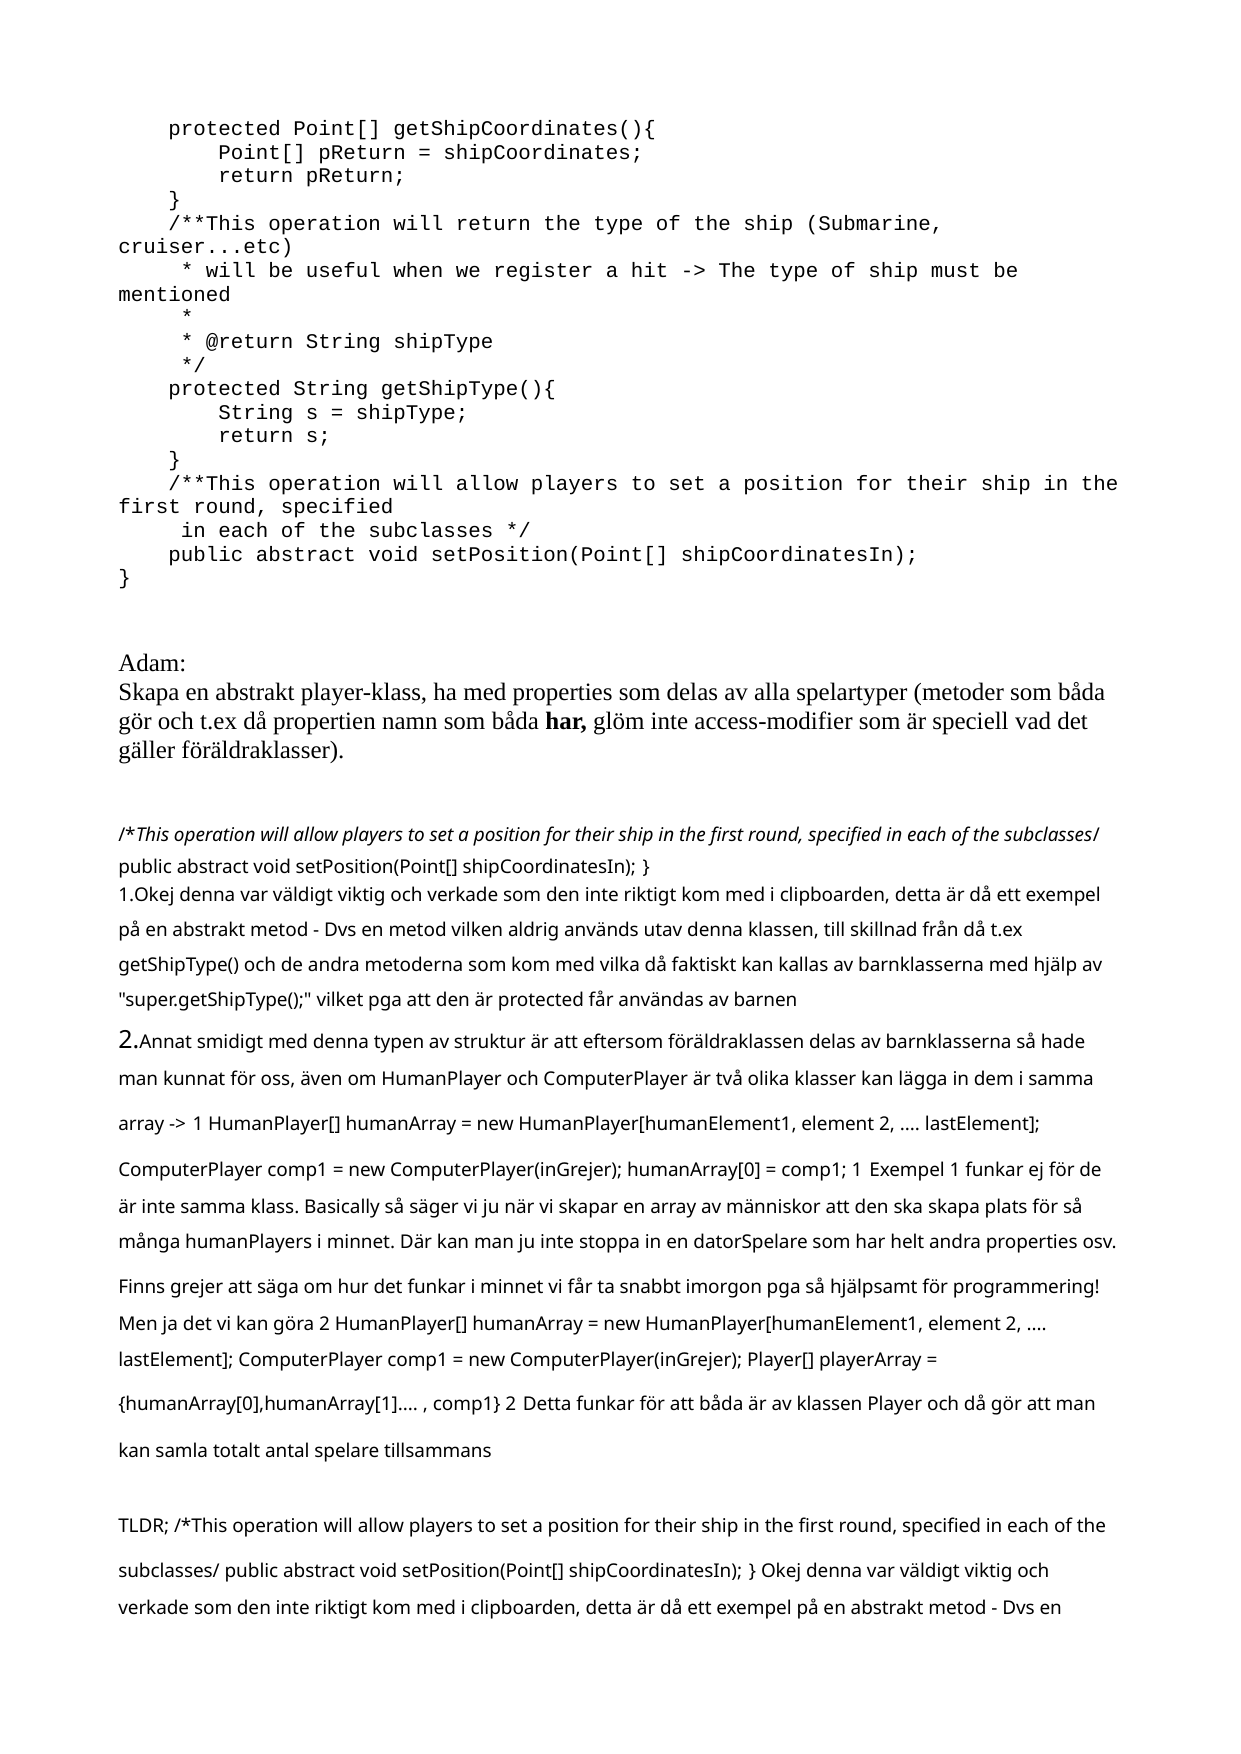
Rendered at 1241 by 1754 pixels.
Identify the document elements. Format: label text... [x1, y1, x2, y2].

text public abstract void setPosition(Point[] shipCoordinatesIn); [118, 544, 1122, 567]
text } [118, 567, 1122, 591]
text } [118, 449, 1122, 473]
text /**This operation will allow players to set a position for their ship in the first round, specified [118, 473, 1122, 520]
text Adam: Skapa en abstrakt player-klass, ha med properties som delas av alla spelartyper (metoder som båda gör och t.ex då propertien namn som båda har, glöm inte access-modifier som är speciell vad det gäller föräldraklasser). [118, 591, 1122, 763]
text return s; [118, 426, 1122, 449]
text String s = shipType; [118, 402, 1122, 426]
text * [118, 307, 1122, 331]
text /**This operation will return the type of the ship (Submarine, cruiser...etc) [118, 213, 1122, 260]
text * @return String shipType [118, 331, 1122, 354]
text return pReturn; [118, 165, 1122, 189]
text in each of the subclasses */ [118, 520, 1122, 544]
text Point[] pReturn = shipCoordinates; [118, 142, 1122, 165]
text /*This operation will allow players to set a position for their ship in the first round, specified in each of the subclasses/ public abstract void setPosition(Point[] shipCoordinatesIn); } [118, 763, 1122, 881]
list Annat smidigt med denna typen av struktur är att eftersom föräldraklassen delas av barnklasserna så hade man kunnat för oss, även om HumanPlayer och ComputerPlayer är två olika klasser kan lägga in dem i samma array -> 1 HumanPlayer[] humanArray = new HumanPlayer[humanElement1, element 2, .... lastElement]; ComputerPlayer comp1 = new ComputerPlayer(inGrejer); humanArray[0] = comp1; 1 Exempel 1 funkar ej för de är inte samma klass. Basically så säger vi ju när vi skapar en array av människor att den ska skapa plats för så många humanPlayers i minnet. Där kan man ju inte stoppa in en datorSpelare som har helt andra properties osv. Finns grejer att säga om hur det funkar i minnet vi får ta snabbt imorgon pga så hjälpsamt för programmering! Men ja det vi kan göra 2 HumanPlayer[] humanArray = new HumanPlayer[humanElement1, element 2, .... lastElement]; ComputerPlayer comp1 = new ComputerPlayer(inGrejer); Player[] playerArray = {humanArray[0],humanArray[1].... , comp1} 2 Detta funkar för att båda är av klassen Player och då gör att man kan samla totalt antal spelare tillsammans [118, 1022, 1122, 1464]
text * will be useful when we register a hit -> The type of ship must be mentioned [118, 260, 1122, 307]
text */ [118, 354, 1122, 378]
text protected String getShipType(){ [118, 378, 1122, 402]
text } [118, 189, 1122, 213]
list TLDR; /*This operation will allow players to set a position for their ship in the first round, specified in each of the subclasses/ public abstract void setPosition(Point[] shipCoordinatesIn); } Okej denna var väldigt viktig och verkade som den inte riktigt kom med i clipboarden, detta är då ett exempel på en abstrakt metod - Dvs en [118, 1512, 1122, 1620]
list Okej denna var väldigt viktig och verkade som den inte riktigt kom med i clipboarden, detta är då ett exempel på en abstrakt metod - Dvs en metod vilken aldrig används utav denna klassen, till skillnad från då t.ex getShipType() och de andra metoderna som kom med vilka då faktiskt kan kallas av barnklasserna med hjälp av "super.getShipType();" vilket pga att den är protected får användas av barnen [118, 881, 1122, 1012]
text protected Point[] getShipCoordinates(){ [118, 118, 1122, 142]
